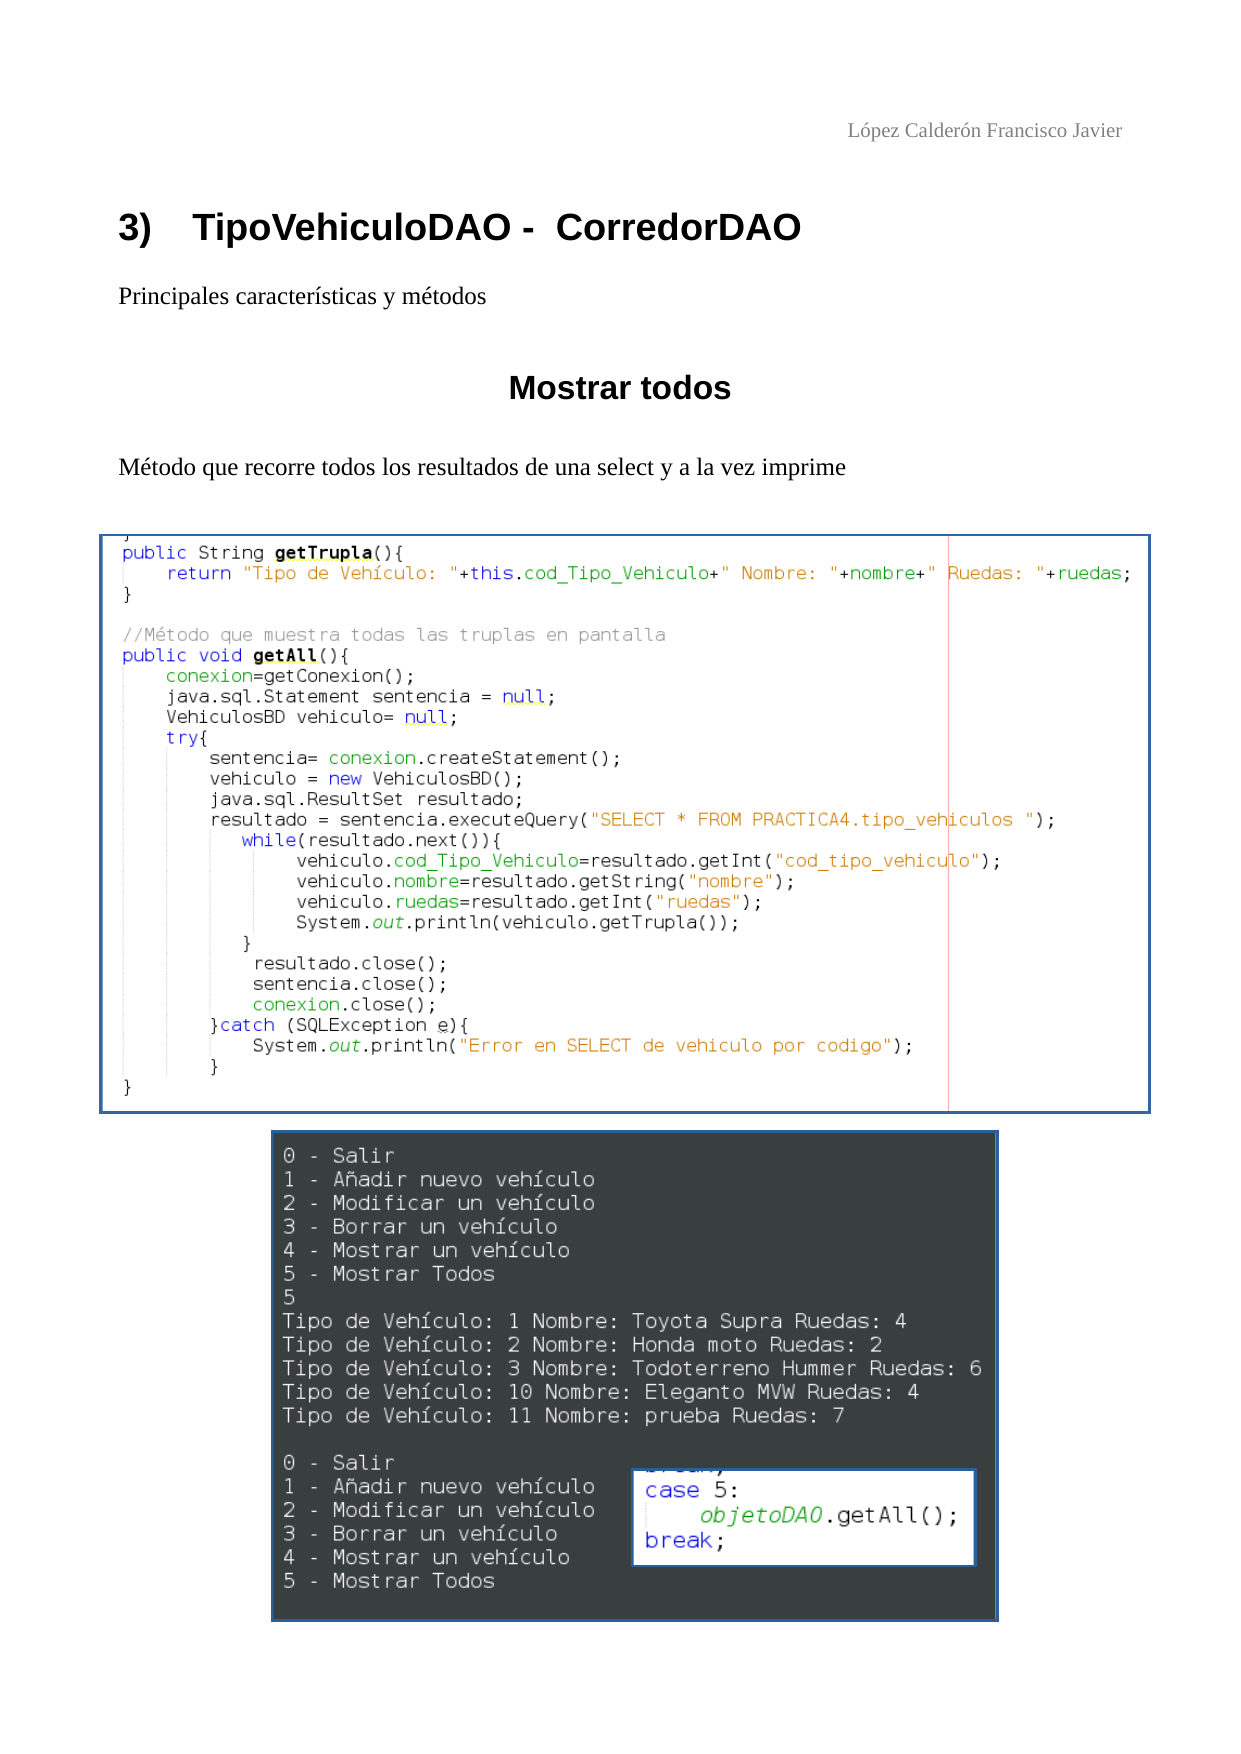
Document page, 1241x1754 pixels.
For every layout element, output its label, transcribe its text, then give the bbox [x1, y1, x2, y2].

text Principales características y métodos [118, 281, 1122, 310]
subtitle Mostrar todos [118, 368, 1122, 407]
text Método que recorre todos los resultados de una select y a la vez imprime [118, 452, 1122, 481]
picture [273, 1133, 996, 1619]
picture [102, 536, 1148, 1111]
subtitle TipoVehiculoDAO - CorredorDAO [118, 205, 1122, 248]
